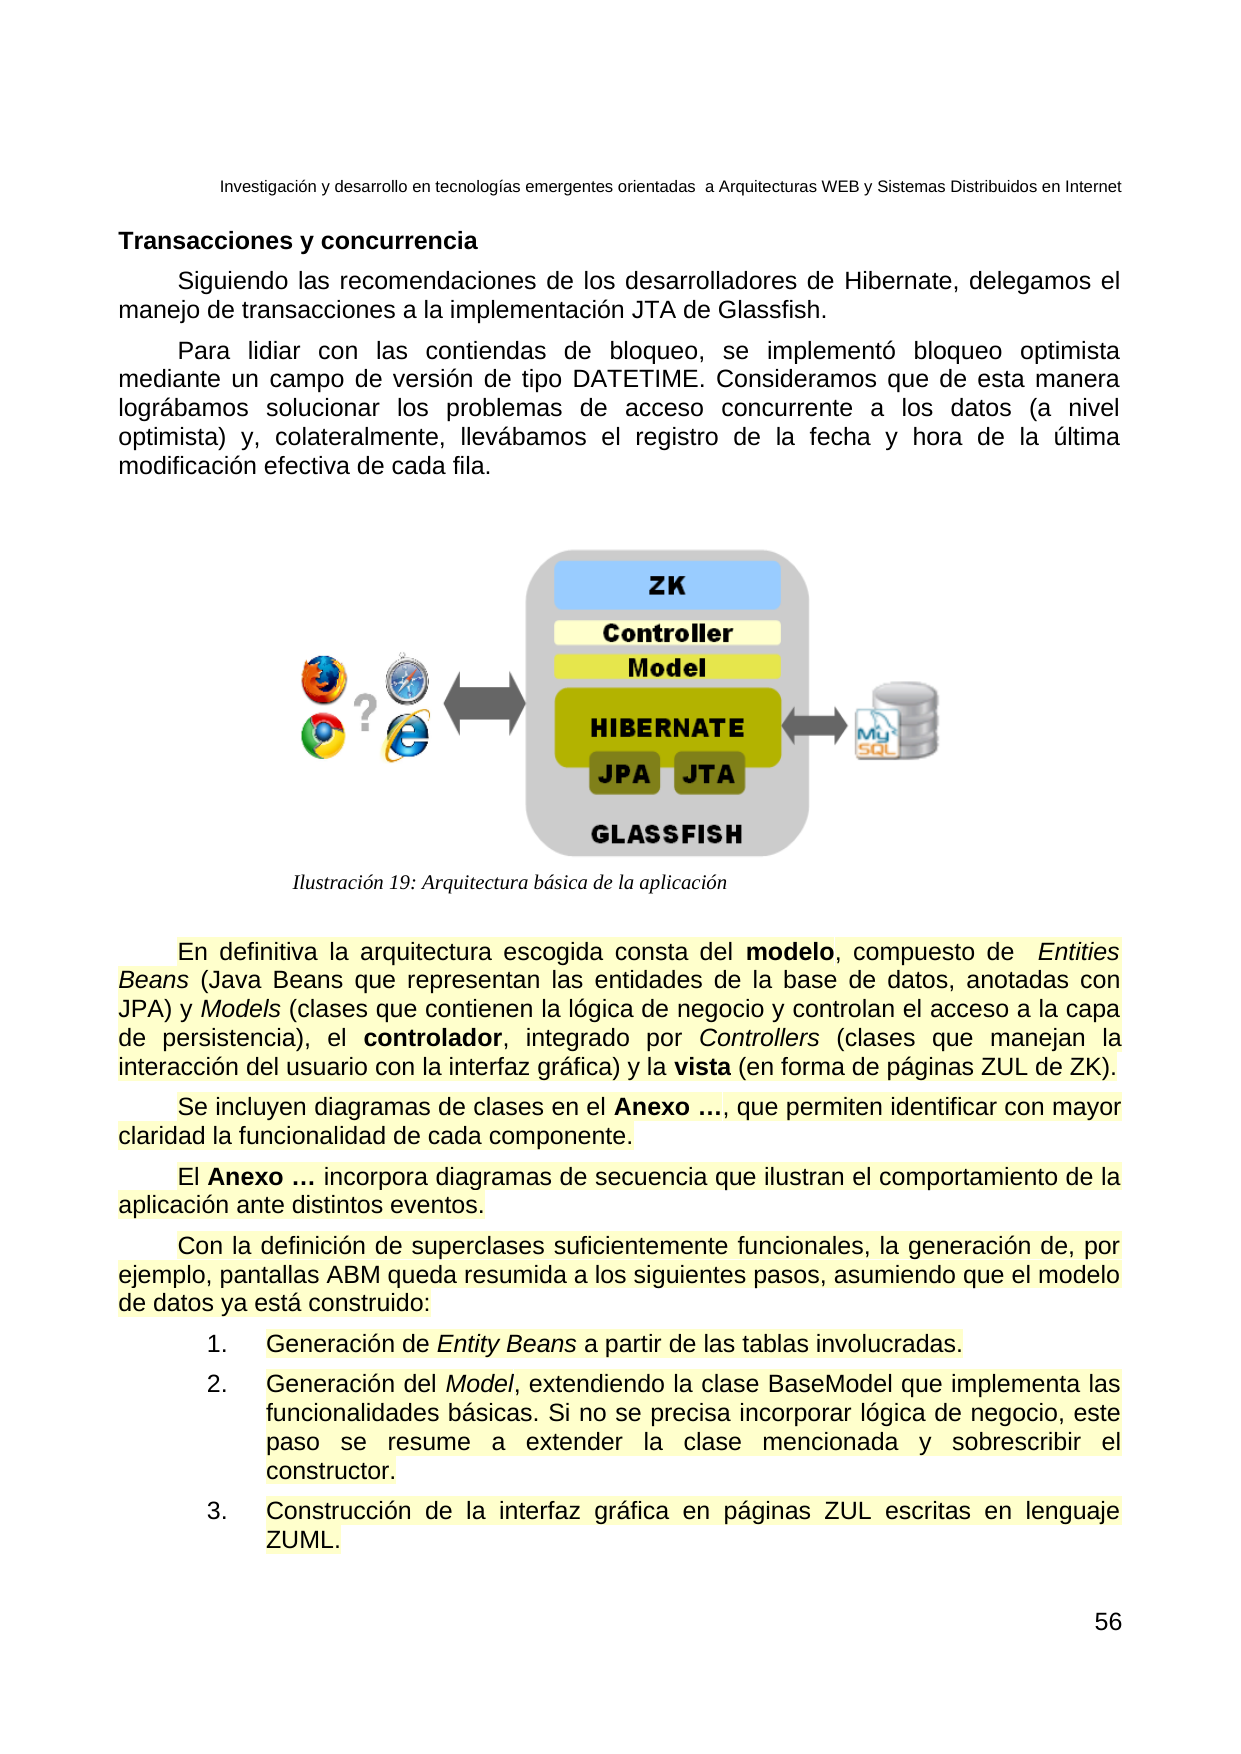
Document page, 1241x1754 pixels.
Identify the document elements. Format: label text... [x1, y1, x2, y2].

text Ilustración 19: Arquitectura básica de la aplicación [729, 870, 948, 894]
subtitle Transacciones y concurrencia [485, 226, 1122, 254]
text El Anexo … incorpora diagramas de secuencia que ilustran el comportamiento de la aplicación ante distintos eventos. [118, 1162, 1122, 1219]
list Construcción de la interfaz gráfica en páginas ZUL escritas en lenguaje ZUML. [207, 1496, 1122, 1554]
text En definitiva la arquitectura escogida consta del modelo, compuesto de Entities Beans (Java Beans que representan las entidades de la base de datos, anotadas con JPA) y Models (clases que contienen la lógica de negocio y controlan el acceso a la capa de persistencia), el controlador, integrado por Controllers (clases que manejan la interacción del usuario con la interfaz gráfica) y la vista (en forma de páginas ZUL de ZK). [118, 937, 1122, 1081]
text Con la definición de superclases suficientemente funcionales, la generación de, por ejemplo, pantallas ABM queda resumida a los siguientes pasos, asumiendo que el modelo de datos ya está construido: [118, 1231, 1122, 1317]
text Se incluyen diagramas de clases en el Anexo …, que permiten identificar con mayor claridad la funcionalidad de cada componente. [118, 1092, 1122, 1150]
picture [292, 538, 949, 870]
text Siguiendo las recomendaciones de los desarrolladores de Hibernate, delegamos el manejo de transacciones a la implementación JTA de Glassfish. [835, 295, 1122, 324]
text Para lidiar con las contiendas de bloqueo, se implementó bloqueo optimista mediante un campo de versión de tipo DATETIME. Consideramos que de esta manera lográbamos solucionar los problemas de acceso concurrente a los datos (a nivel optimista) y, colateralmente, llevábamos el registro de la fecha y hora de la última modificación efectiva de cada fila. [492, 451, 1122, 479]
list Generación de Entity Beans a partir de las tablas involucradas. [207, 1329, 1122, 1358]
list Generación del Model, extendiendo la clase BaseModel que implementa las funcionalidades básicas. Si no se precisa incorporar lógica de negocio, este paso se resume a extender la clase mencionada y sobrescribir el constructor. [207, 1369, 1122, 1484]
